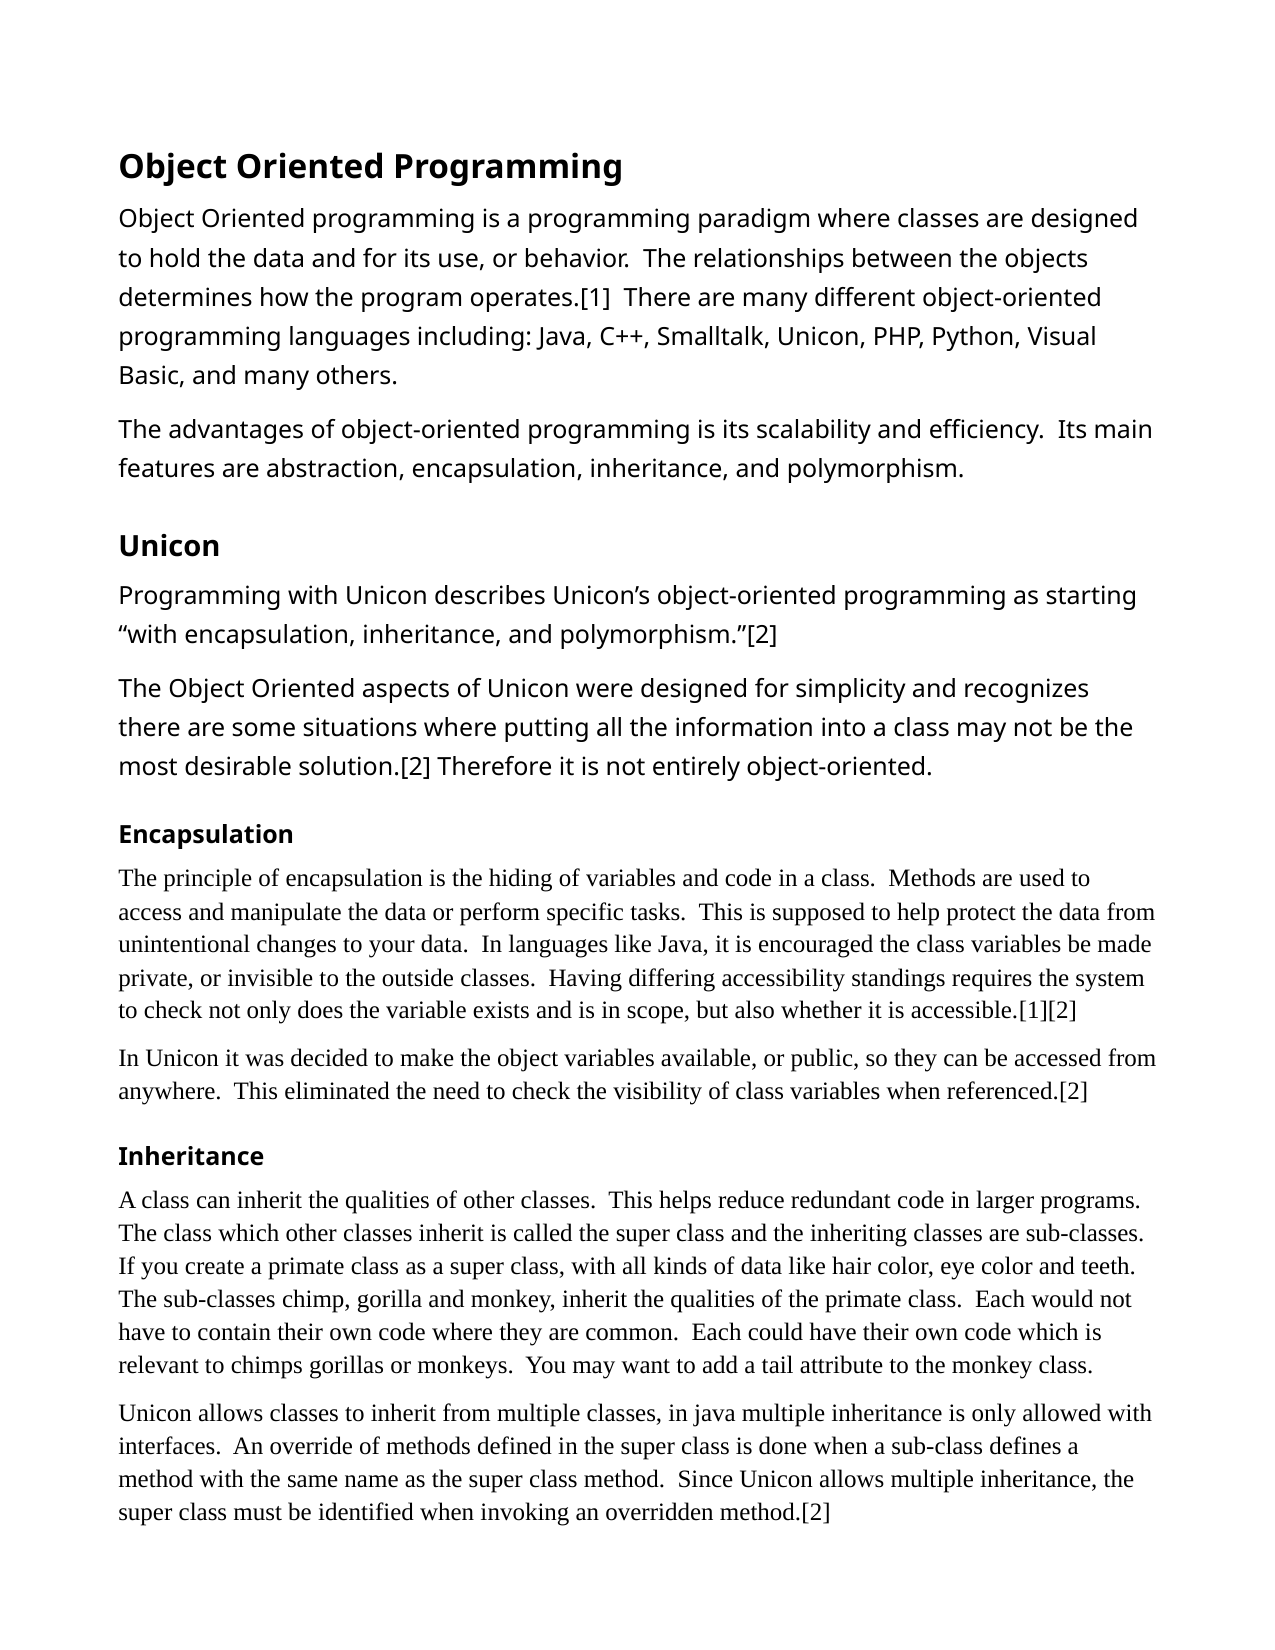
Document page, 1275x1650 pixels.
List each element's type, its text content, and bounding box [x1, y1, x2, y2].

text Object Oriented programming is a programming paradigm where classes are designed to hold the data and for its use, or behavior. The relationships between the objects determines how the program operates.[1]⁠ There are many different object-oriented programming languages including: Java, C++, Smalltalk, Unicon, PHP, Python, Visual Basic, and many others. [118, 201, 1157, 392]
text A class can inherit the qualities of other classes. This helps reduce redundant code in larger programs. The class which other classes inherit is called the super class and the inheriting classes are sub-classes. If you create a primate class as a super class, with all kinds of data like hair color, eye color and teeth. The sub-classes chimp, gorilla and monkey, inherit the qualities of the primate class. Each would not have to contain their own code where they are common. Each could have their own code which is relevant to chimps gorillas or monkeys. You may want to add a tail attribute to the monkey class. [118, 1185, 1157, 1379]
text The advantages of object-oriented programming is its scalability and efficiency. Its main features are abstraction, encapsulation, inheritance, and polymorphism. [118, 411, 1157, 485]
subtitle Inheritance [118, 1138, 1157, 1172]
text The principle of encapsulation is the hiding of variables and code in a class. Methods are used to access and manipulate the data or perform specific tasks. This is supposed to help protect the data from unintentional changes to your data. In languages like Java, it is encouraged the class variables be made private, or invisible to the outside classes. Having differing accessibility standings requires the system to check not only does the variable exists and is in scope, but also whether it is accessible.[1]⁠[2]⁠ [118, 863, 1157, 1024]
subtitle Unicon [118, 525, 1157, 565]
text In Unicon it was decided to make the object variables available, or public, so they can be accessed from anywhere. This eliminated the need to check the visibility of class variables when referenced.[2]⁠ [118, 1043, 1157, 1105]
text Unicon allows classes to inherit from multiple classes, in java multiple inheritance is only allowed with interfaces. An override of methods defined in the super class is done when a sub-class defines a method with the same name as the super class method. Since Unicon allows multiple inheritance, the super class must be identified when invoking an overridden method.[2]⁠ [118, 1398, 1157, 1526]
subtitle Encapsulation [118, 817, 1157, 851]
text The Object Oriented aspects of Unicon were designed for simplicity and recognizes there are some situations where putting all the information into a class may not be the most desirable solution.[2] Therefore it is not entirely object-oriented. [118, 670, 1157, 783]
text Programming with Unicon describes Unicon’s object-oriented programming as starting “with encapsulation, inheritance, and polymorphism.”[2]⁠ [118, 577, 1157, 651]
subtitle Object Oriented Programming [118, 143, 1157, 188]
